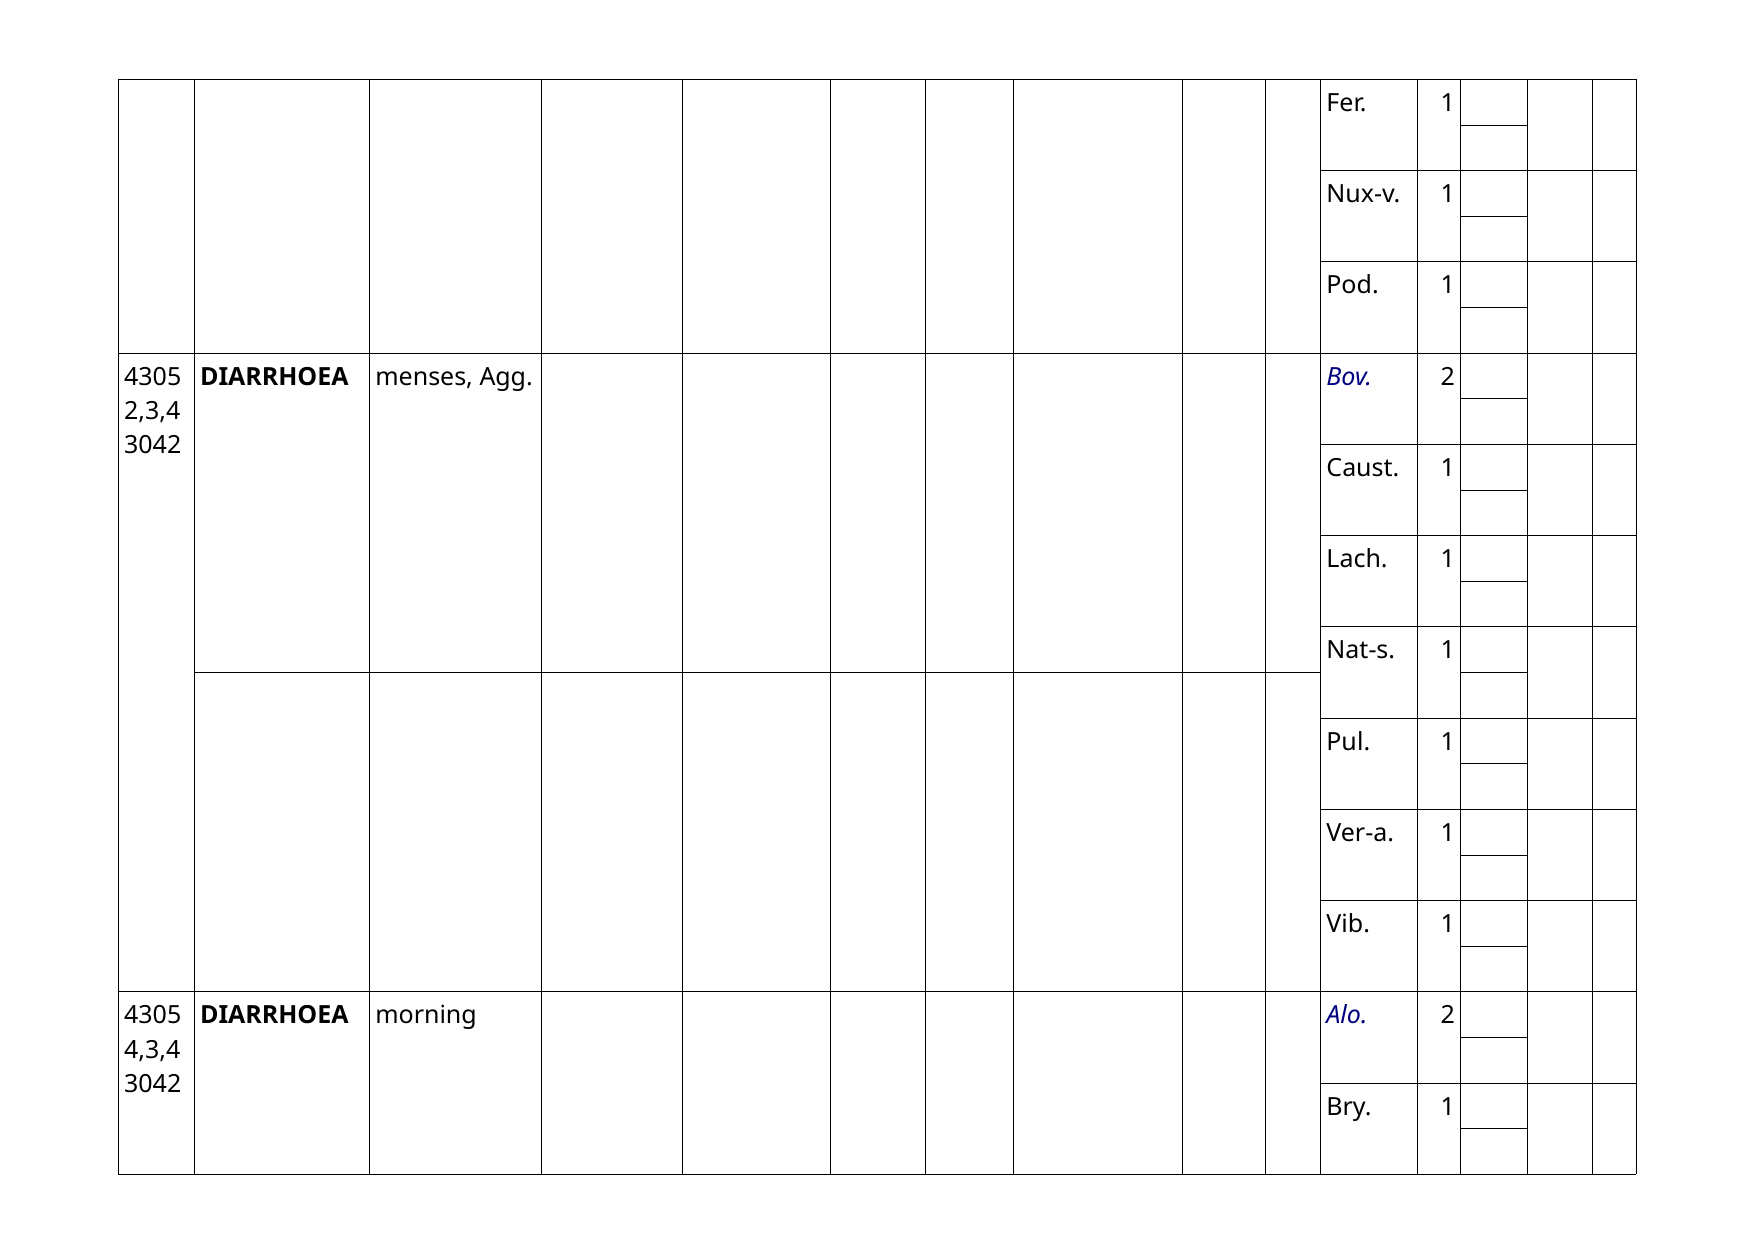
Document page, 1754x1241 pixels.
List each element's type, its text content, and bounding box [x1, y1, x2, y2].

table_cell [1528, 354, 1592, 444]
table_cell Pul. [1321, 719, 1417, 809]
table_cell [1528, 719, 1592, 809]
table_cell Bry. [1321, 1084, 1417, 1174]
table_cell 1 [1418, 445, 1460, 535]
table_cell [542, 80, 682, 353]
table_cell [1461, 582, 1527, 626]
table_cell [370, 80, 541, 353]
table_cell [542, 354, 682, 672]
table_cell [1461, 856, 1527, 900]
table_cell [542, 673, 682, 991]
table_cell [1461, 171, 1527, 216]
table_cell [1461, 80, 1527, 124]
table_cell [1266, 673, 1320, 991]
table_cell 43052,3,43042 [119, 354, 194, 991]
table_cell 1 [1418, 262, 1460, 353]
table_cell [195, 673, 369, 991]
table_cell Nux-v. [1321, 171, 1417, 261]
table_cell [1461, 399, 1527, 444]
table_cell [1593, 1084, 1636, 1174]
table_cell [1461, 627, 1527, 672]
table_cell [1183, 673, 1265, 991]
table_cell 1 [1418, 627, 1460, 718]
table_cell Pod. [1321, 262, 1417, 353]
table_cell Bov. [1321, 354, 1417, 444]
table_cell 1 [1418, 536, 1460, 626]
table_cell [1593, 445, 1636, 535]
table_cell Ver-a. [1321, 810, 1417, 900]
table_cell [1528, 901, 1592, 991]
table_cell menses, Agg. [370, 354, 541, 672]
table_cell [1461, 1038, 1527, 1083]
table_cell [1183, 992, 1265, 1174]
table_cell [831, 80, 925, 353]
table_cell [683, 673, 830, 991]
table_cell [1528, 262, 1592, 353]
table_cell [1528, 992, 1592, 1083]
table_cell [1014, 673, 1182, 991]
table_cell 1 [1418, 719, 1460, 809]
table_cell [1461, 491, 1527, 535]
table_cell Lach. [1321, 536, 1417, 626]
table_cell [1528, 171, 1592, 261]
table_cell [683, 992, 830, 1174]
table_cell [1266, 80, 1320, 353]
table_cell [1593, 80, 1636, 170]
table_cell 1 [1418, 1084, 1460, 1174]
table_cell [831, 354, 925, 672]
table_cell [926, 354, 1013, 672]
table_cell [1461, 947, 1527, 991]
table_cell Fer. [1321, 80, 1417, 170]
table_cell [1461, 719, 1527, 763]
table_cell [1528, 80, 1592, 170]
table_cell diarrhoea [195, 992, 369, 1174]
table_cell 1 [1418, 810, 1460, 900]
table_cell [1266, 354, 1320, 672]
table_cell [1461, 217, 1527, 261]
table_cell [683, 80, 830, 353]
table_cell [1528, 810, 1592, 900]
table_cell [926, 992, 1013, 1174]
table_cell [1461, 354, 1527, 398]
table_cell [1593, 992, 1636, 1083]
table_cell diarrhoea [195, 354, 369, 672]
table_cell [1461, 262, 1527, 307]
table_cell [1528, 1084, 1592, 1174]
table_cell [1183, 80, 1265, 353]
table_cell [1593, 171, 1636, 261]
table_cell [1461, 536, 1527, 581]
table_cell Nat-s. [1321, 627, 1417, 718]
table_cell [542, 992, 682, 1174]
table_cell morning [370, 992, 541, 1174]
table_cell Alo. [1321, 992, 1417, 1083]
table_cell [119, 80, 194, 353]
table_cell [1461, 992, 1527, 1037]
table_cell [1593, 719, 1636, 809]
table_cell [1593, 536, 1636, 626]
table_cell [370, 673, 541, 991]
table_cell [1014, 992, 1182, 1174]
table_cell [1593, 810, 1636, 900]
table_cell [1593, 354, 1636, 444]
table_cell [831, 673, 925, 991]
table_cell [1461, 673, 1527, 718]
table_cell [1461, 126, 1527, 170]
table_cell [831, 992, 925, 1174]
table_cell 1 [1418, 80, 1460, 170]
table_cell [1593, 262, 1636, 353]
table_cell [1014, 80, 1182, 353]
table_cell [1461, 1084, 1527, 1128]
table_cell [1461, 810, 1527, 854]
table_cell Caust. [1321, 445, 1417, 535]
table_cell 1 [1418, 171, 1460, 261]
table_cell [1461, 764, 1527, 809]
table_cell [1461, 901, 1527, 946]
table_cell Vib. [1321, 901, 1417, 991]
table_cell 1 [1418, 901, 1460, 991]
table_cell [1461, 308, 1527, 353]
table_cell 2 [1418, 354, 1460, 444]
table_cell [926, 80, 1013, 353]
table_cell [1528, 536, 1592, 626]
table_cell [195, 80, 369, 353]
table_cell [1266, 992, 1320, 1174]
table_cell [1461, 445, 1527, 489]
table_cell [683, 354, 830, 672]
table_cell 43054,3,43042 [119, 992, 194, 1174]
table_cell [1461, 1129, 1527, 1174]
table_cell 2 [1418, 992, 1460, 1083]
table_cell [1183, 354, 1265, 672]
table_cell [1528, 627, 1592, 718]
table_cell [926, 673, 1013, 991]
table_cell [1014, 354, 1182, 672]
table_cell [1528, 445, 1592, 535]
table_cell [1593, 901, 1636, 991]
table_cell [1593, 627, 1636, 718]
